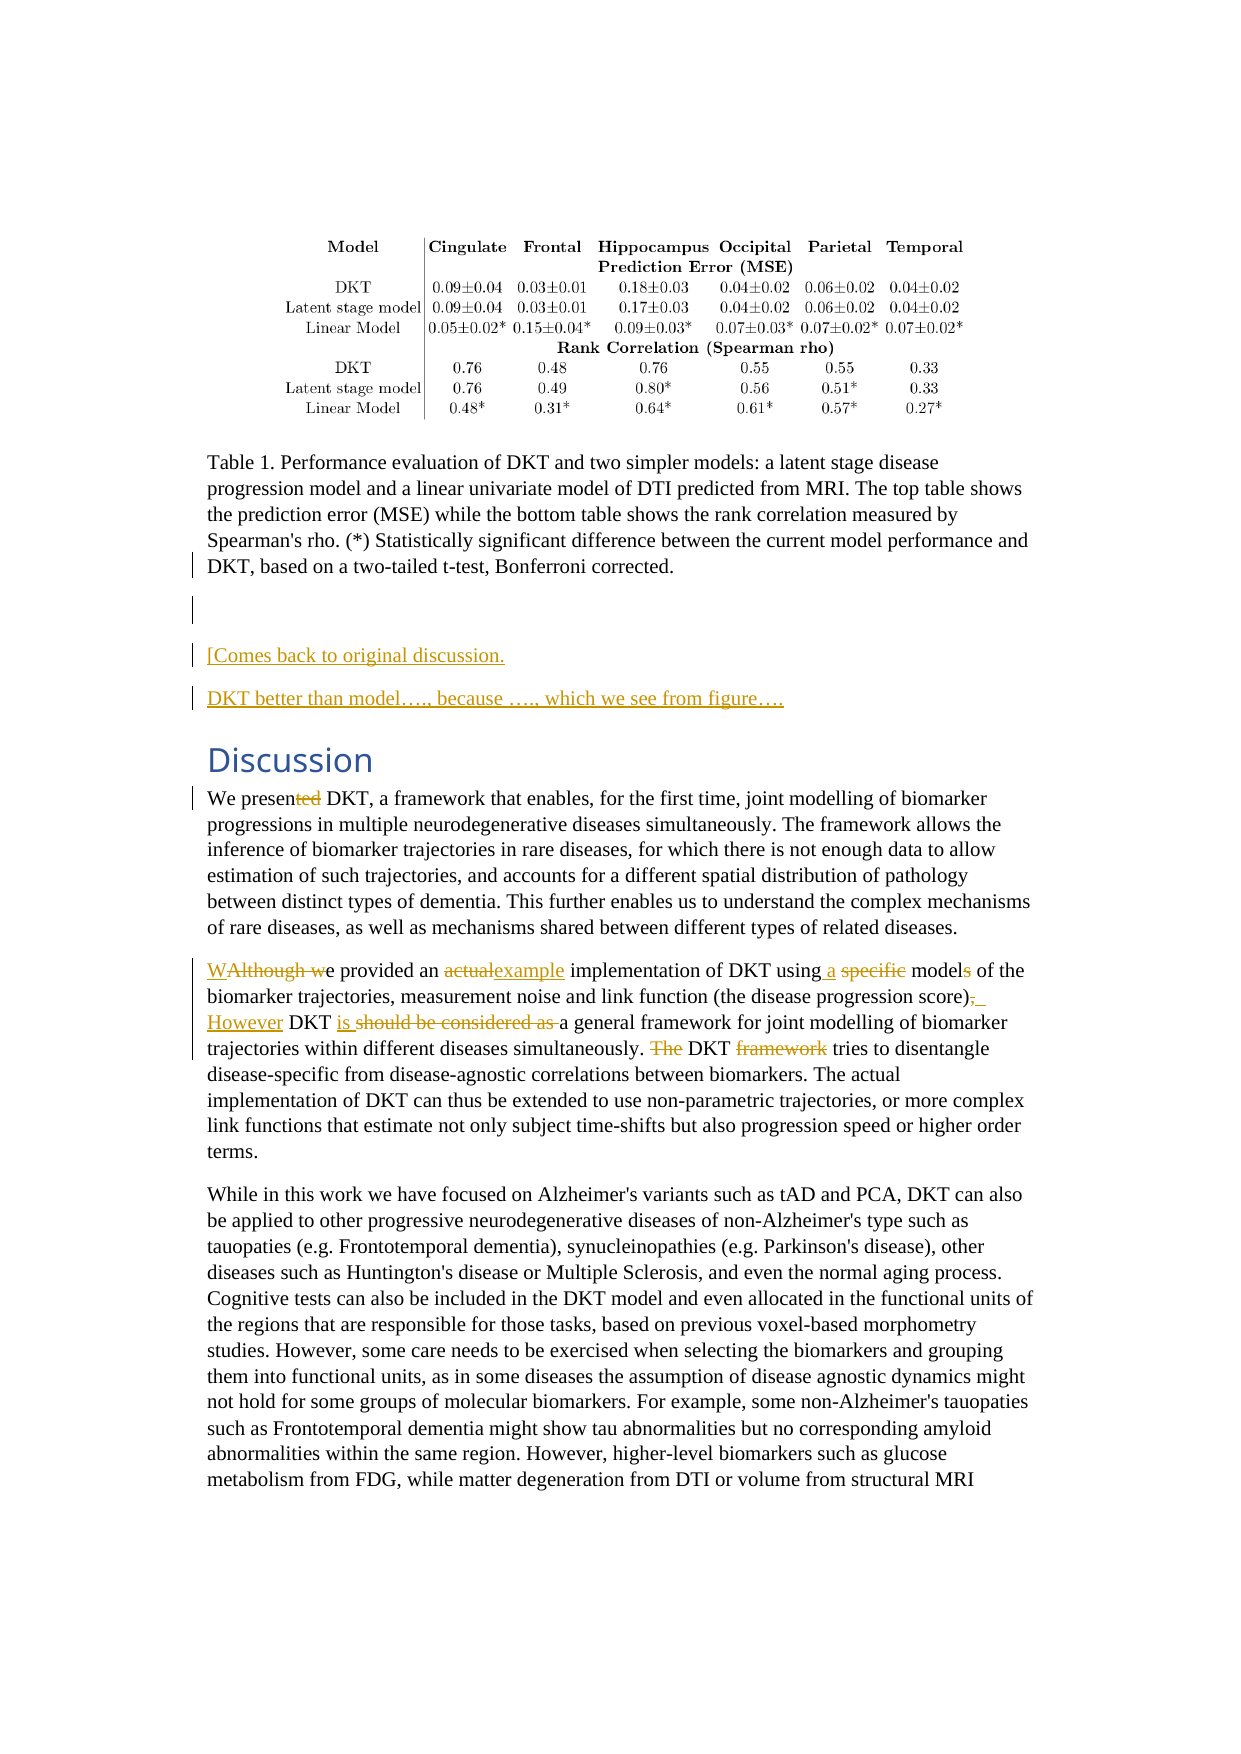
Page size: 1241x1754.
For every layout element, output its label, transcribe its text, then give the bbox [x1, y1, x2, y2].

text DKT better than model…., because …., which we see from figure…. [207, 686, 1034, 710]
text While in this work we have focused on Alzheimer's variants such as tAD and PCA, DKT can also be applied to other progressive neurodegenerative diseases of non-Alzheimer's type such as tauopaties (e.g. Frontotemporal dementia), synucleinopathies (e.g. Parkinson's disease), other diseases such as Huntington's disease or Multiple Sclerosis, and even the normal aging process. Cognitive tests can also be included in the DKT model and even allocated in the functional units of the regions that are responsible for those tasks, based on previous voxel-based morphometry studies. However, some care needs to be exercised when selecting the biomarkers and grouping them into functional units, as in some diseases the assumption of disease agnostic dynamics might not hold for some groups of molecular biomarkers. For example, some non-Alzheimer's tauopaties such as Frontotemporal dementia might show tau abnormalities but no corresponding amyloid abnormalities within the same region. However, higher-level biomarkers such as glucose metabolism from FDG, while matter degeneration from DTI or volume from structural MRI [207, 1182, 1034, 1491]
text [Comes back to original discussion. [207, 643, 1034, 667]
text Table 1. Performance evaluation of DKT and two simpler models: a latent stage disease progression model and a linear univariate model of DTI predicted from MRI. The top table shows the prediction error (MSE) while the bottom table shows the rank correlation measured by Spearman's rho. (*) Statistically significant difference between the current model performance and DKT, based on a two-tailed t-test, Bonferroni corrected. [207, 450, 1034, 578]
text We presen DKT, a framework that enables, for the first time, joint modelling of biomarker progressions in multiple neurodegenerative diseases simultaneously. The framework allows the inference of biomarker trajectories in rare diseases, for which there is not enough data to allow estimation of such trajectories, and accounts for a different spatial distribution of pathology between distinct types of dementia. This further enables us to understand the complex mechanisms of rare diseases, as well as mechanisms shared between different types of related diseases. [207, 786, 1034, 939]
text We provided an example implementation of DKT using a model of the biomarker trajectories, measurement noise and link function (the disease progression score) However DKT is a general framework for joint modelling of biomarker trajectories within different diseases simultaneously. DKT tries to disentangle disease-specific from disease-agnostic correlations between biomarkers. The actual implementation of DKT can thus be extended to use non-parametric trajectories, or more complex link functions that estimate not only subject time-shifts but also progression speed or higher order terms. [207, 958, 1034, 1163]
picture [271, 221, 968, 431]
subtitle Discussion [207, 737, 1034, 782]
